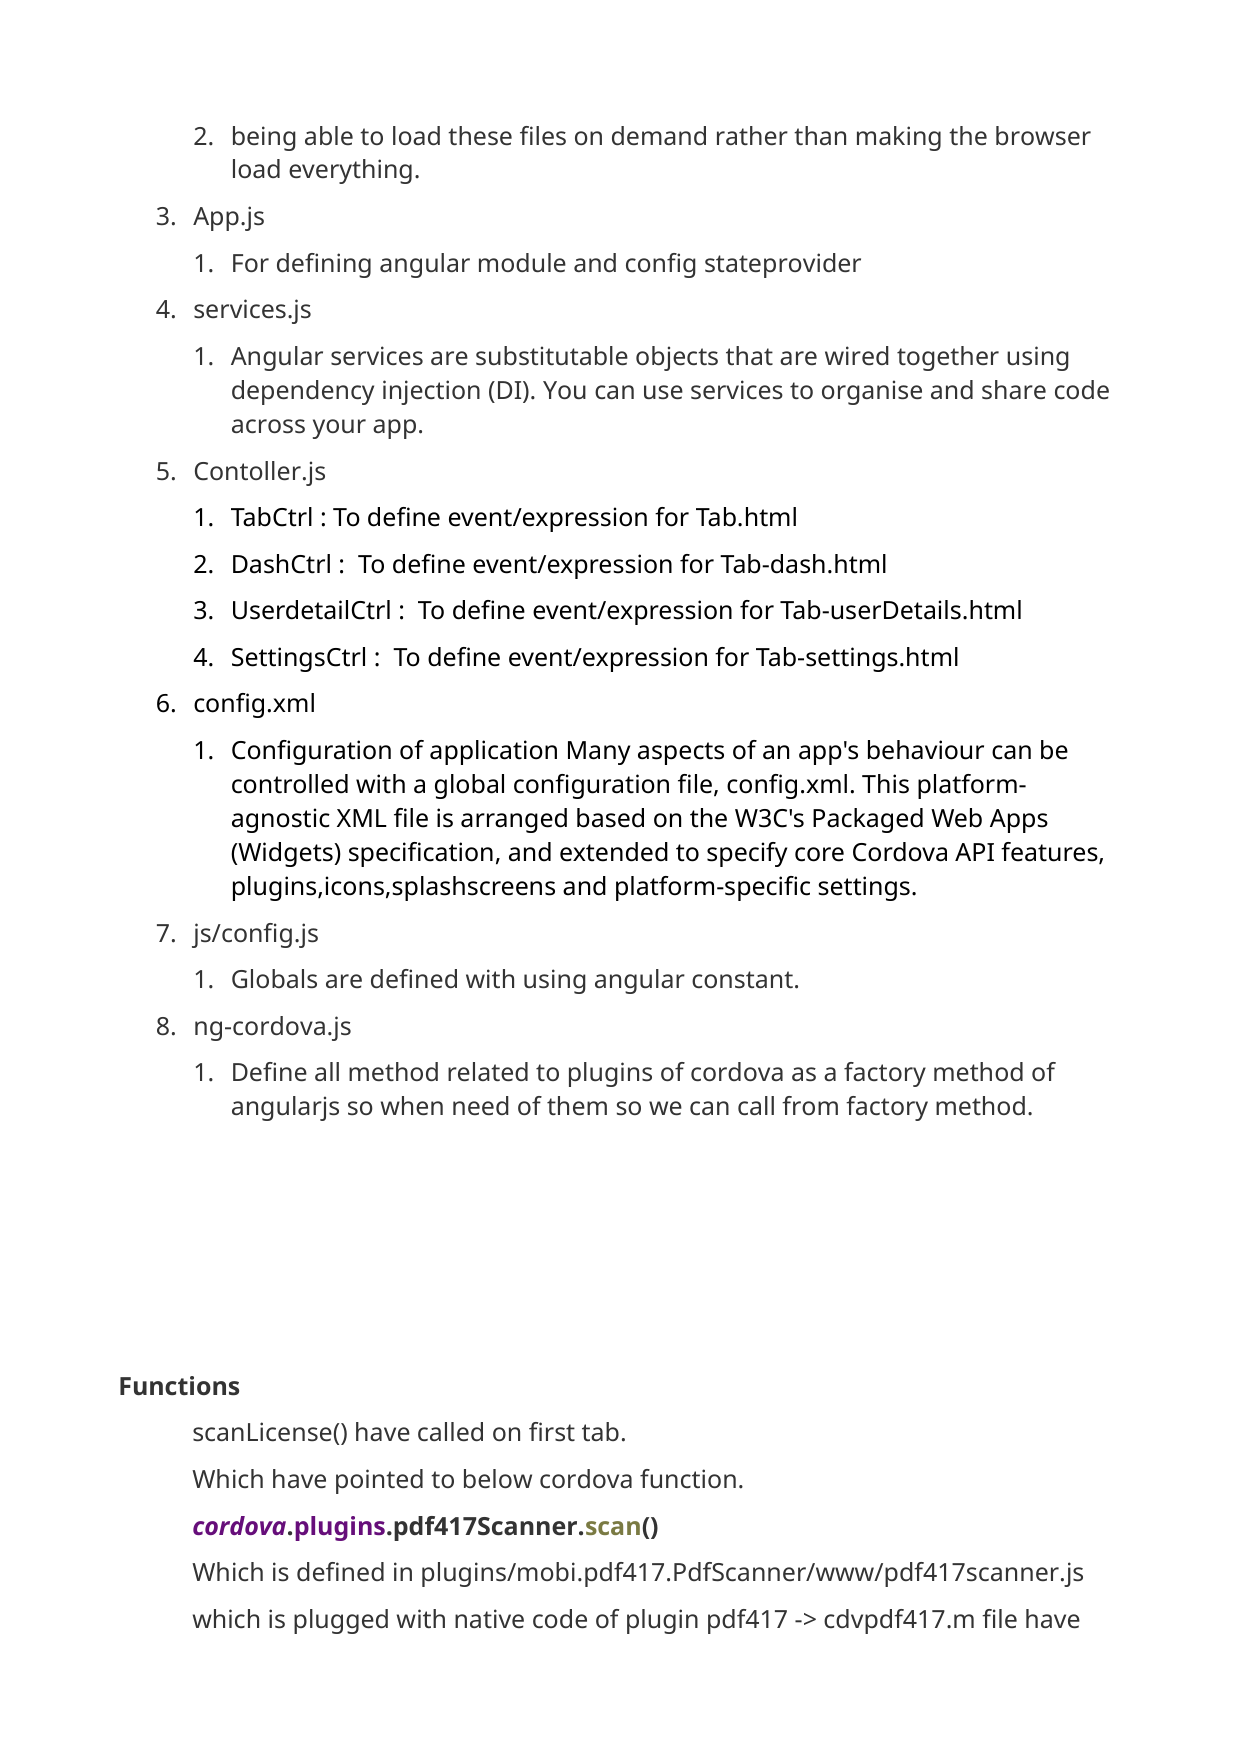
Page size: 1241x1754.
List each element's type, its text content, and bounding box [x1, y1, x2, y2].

list For defining angular module and config stateprovider [193, 245, 1122, 279]
list Contoller.js [156, 453, 1122, 487]
list js/config.js [156, 915, 1122, 949]
list services.js [156, 292, 1122, 326]
list DashCtrl : To define event/expression for Tab-dash.html [193, 546, 1122, 580]
list Angular services are substitutable objects that are wired together using dependency injection (DI). You can use services to organise and share code across your app. [193, 338, 1122, 441]
list config.xml [156, 686, 1122, 720]
list Configuration of application Many aspects of an app's behaviour can be controlled with a global configuration file, config.xml. This platform-agnostic XML file is arranged based on the W3C's Packaged Web Apps (Widgets) specification, and extended to specify core Cordova API features, plugins,icons,splashscreens and platform-specific settings. [193, 732, 1122, 903]
list being able to load these files on demand rather than making the browser load everything. [193, 118, 1122, 186]
text which is plugged with native code of plugin pdf417 -> cdvpdf417.m file have [118, 1601, 1122, 1635]
text Which have pointed to below cordova function. [118, 1462, 1122, 1496]
text cordova.plugins.pdf417Scanner.scan() [118, 1508, 1122, 1542]
text scanLicense() have called on first tab. [118, 1415, 1122, 1449]
list Define all method related to plugins of cordova as a factory method of angularjs so when need of them so we can call from factory method. [193, 1055, 1122, 1123]
list App.js [156, 199, 1122, 233]
list ng-cordova.js [156, 1008, 1122, 1042]
text Which is defined in plugins/mobi.pdf417.PdfScanner/www/pdf417scanner.js [118, 1555, 1122, 1589]
list Globals are defined with using angular constant. [193, 962, 1122, 996]
list SettingsCtrl : To define event/expression for Tab-settings.html [193, 639, 1122, 673]
list UserdetailCtrl : To define event/expression for Tab-userDetails.html [193, 593, 1122, 627]
list TabCtrl : To define event/expression for Tab.html [193, 500, 1122, 534]
text Functions [118, 1368, 1122, 1402]
